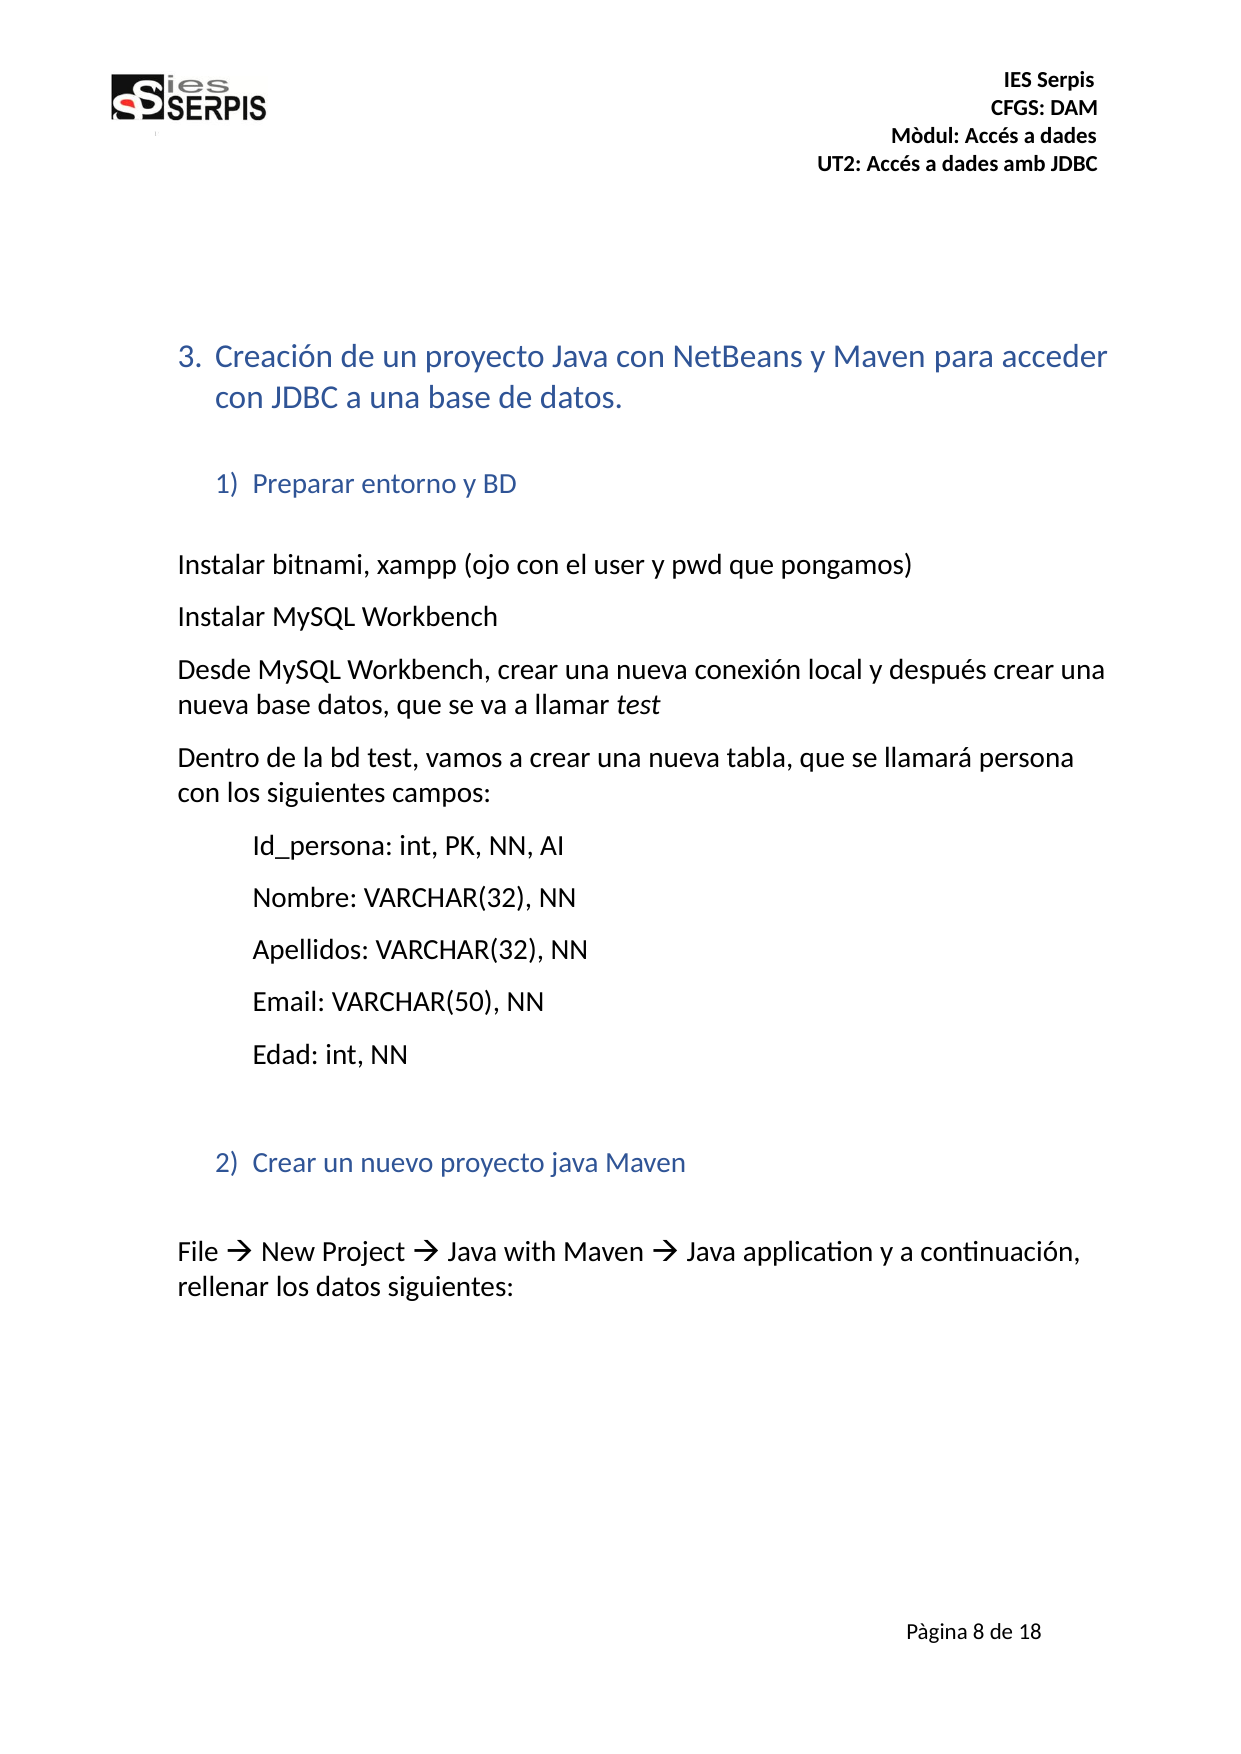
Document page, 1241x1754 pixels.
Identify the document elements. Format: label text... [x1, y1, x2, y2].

text Nombre: VARCHAR(32), NN [177, 879, 1122, 914]
subtitle Creación de un proyecto Java con NetBeans y Maven para acceder con JDBC a una base de datos. [177, 335, 1122, 417]
text File  New Project  Java with Maven  Java application y a continuación, rellenar los datos siguientes: [177, 1233, 1122, 1304]
text Email: VARCHAR(50), NN [177, 983, 1122, 1019]
text Id_persona: int, PK, NN, AI [177, 827, 1122, 862]
text Desde MySQL Workbench, crear una nueva conexión local y después crear una nueva base datos, que se va a llamar test [177, 651, 1122, 722]
text Instalar bitnami, xampp (ojo con el user y pwd que pongamos) [177, 546, 1122, 582]
text Instalar MySQL Workbench [177, 598, 1122, 634]
text Apellidos: VARCHAR(32), NN [177, 931, 1122, 967]
text Dentro de la bd test, vamos a crear una nueva tabla, que se llamará persona con los siguientes campos: [177, 739, 1122, 810]
text Edad: int, NN [177, 1036, 1122, 1071]
subtitle Preparar entorno y BD [215, 466, 1122, 501]
subtitle Crear un nuevo proyecto java Maven [215, 1144, 1122, 1180]
